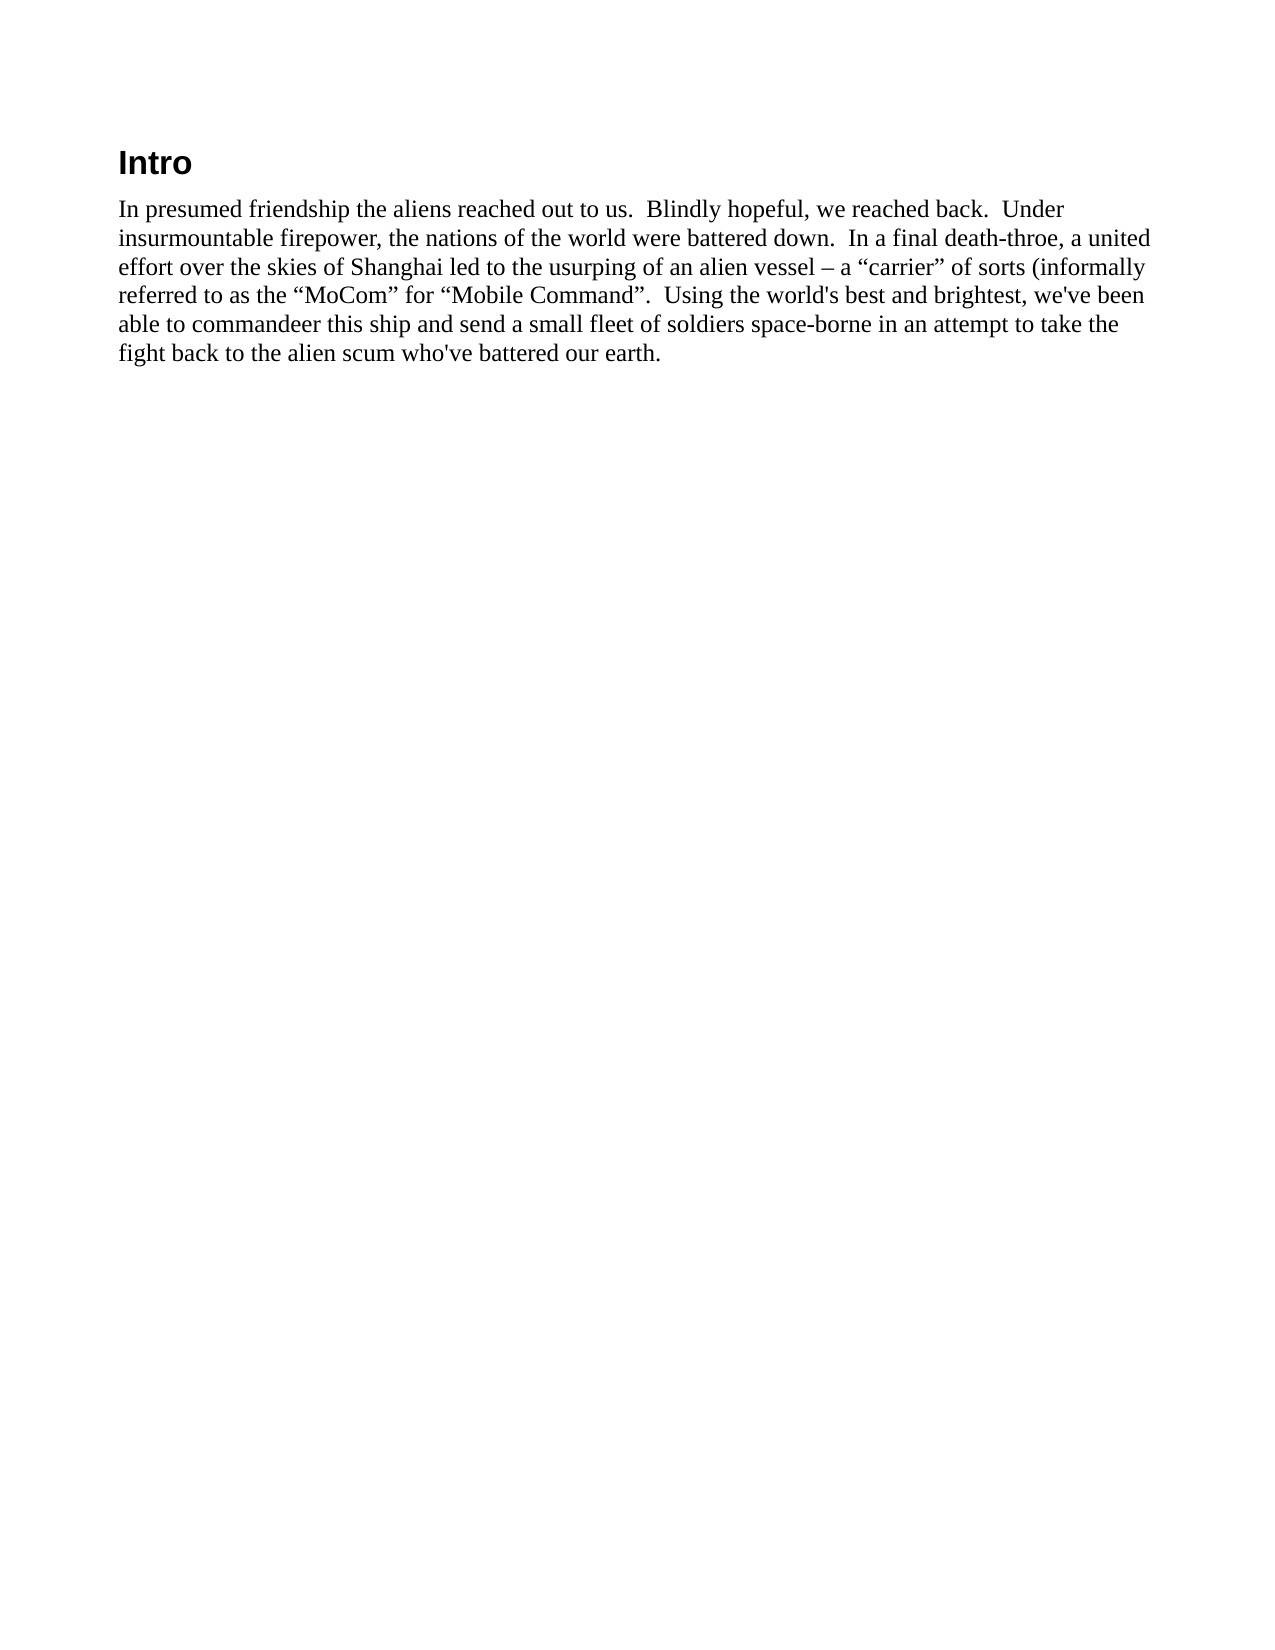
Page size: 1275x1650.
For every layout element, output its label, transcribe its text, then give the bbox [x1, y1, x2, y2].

subtitle Intro [118, 143, 1157, 182]
text In presumed friendship the aliens reached out to us. Blindly hopeful, we reached back. Under insurmountable firepower, the nations of the world were battered down. In a final death-throe, a united effort over the skies of Shanghai led to the usurping of an alien vessel – a “carrier” of sorts (informally referred to as the “MoCom” for “Mobile Command”. Using the world's best and brightest, we've been able to commandeer this ship and send a small fleet of soldiers space-borne in an attempt to take the fight back to the alien scum who've battered our earth. [118, 194, 1157, 367]
